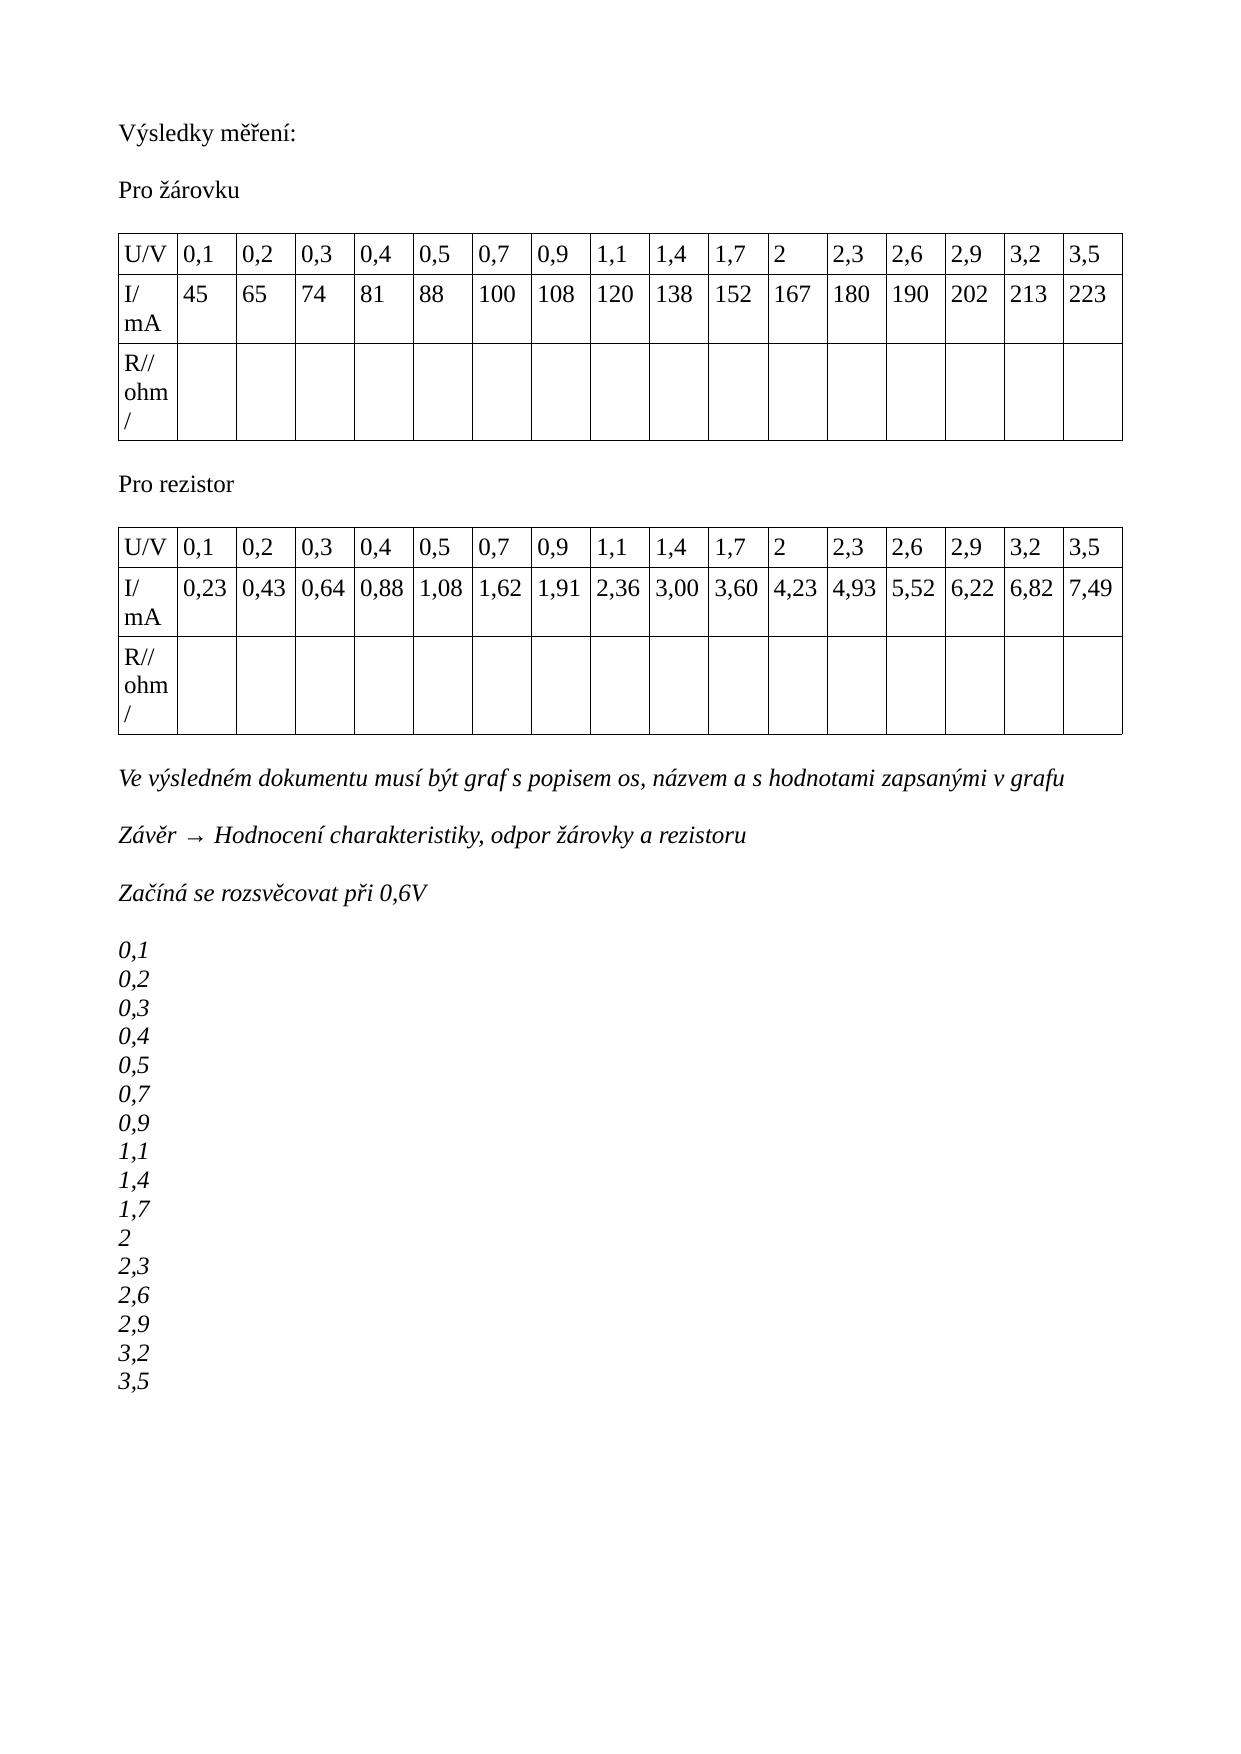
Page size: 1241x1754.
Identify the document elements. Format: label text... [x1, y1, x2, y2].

table_header 0,2 [237, 234, 295, 273]
table_cell 213 [1005, 275, 1063, 342]
table_header 2,6 [887, 234, 945, 273]
table_header 2 [769, 234, 827, 273]
text 1,7 [118, 1194, 1122, 1223]
text 2,6 [118, 1280, 1122, 1309]
table_cell 120 [591, 275, 649, 342]
table_cell 190 [887, 275, 945, 342]
table_header 1,7 [709, 234, 768, 273]
table_cell [473, 637, 531, 734]
table_cell R//ohm/ [119, 344, 177, 440]
table_cell [355, 344, 413, 440]
table_cell [473, 344, 531, 440]
table_cell 180 [828, 275, 886, 342]
table_cell [237, 637, 295, 734]
text 0,9 [118, 1108, 1122, 1136]
table_cell [828, 344, 886, 440]
text Výsledky měření: [118, 118, 1122, 147]
table_cell [178, 637, 236, 734]
table_header 0,4 [355, 234, 413, 273]
table_header 3,5 [1064, 528, 1122, 567]
table_header 2,3 [828, 528, 886, 567]
table_cell [532, 637, 590, 734]
text 2,3 [118, 1251, 1122, 1280]
table_header 0,7 [473, 528, 531, 567]
table_cell [1005, 637, 1063, 734]
table_cell 4,93 [828, 568, 886, 636]
table_header 0,1 [178, 528, 236, 567]
text Pro rezistor [118, 469, 1122, 498]
table_cell 0,23 [178, 568, 236, 636]
text Závěr → Hodnocení charakteristiky, odpor žárovky a rezistoru [118, 820, 1122, 849]
table_cell [1005, 344, 1063, 440]
text 2,9 [118, 1309, 1122, 1338]
table_header 0,3 [296, 528, 354, 567]
table_cell 1,08 [414, 568, 472, 636]
table_header 2,6 [887, 528, 945, 567]
table_cell [414, 344, 472, 440]
table_cell 167 [769, 275, 827, 342]
table_cell [355, 637, 413, 734]
table_cell [591, 344, 649, 440]
text Ve výsledném dokumentu musí být graf s popisem os, názvem a s hodnotami zapsanými v grafu [118, 763, 1122, 791]
table_cell [178, 344, 236, 440]
table_cell [650, 637, 708, 734]
table_cell 3,60 [709, 568, 768, 636]
table_cell [591, 637, 649, 734]
text Začíná se rozsvěcovat při 0,6V [118, 878, 1122, 906]
table_header 0,5 [414, 528, 472, 567]
table_cell 5,52 [887, 568, 945, 636]
table_header 1,4 [650, 528, 708, 567]
table_cell 152 [709, 275, 768, 342]
text 0,3 [118, 993, 1122, 1021]
text 3,5 [118, 1366, 1122, 1395]
table_header 0,4 [355, 528, 413, 567]
table_header 1,1 [591, 234, 649, 273]
table_header 2,9 [946, 234, 1004, 273]
table_cell 3,00 [650, 568, 708, 636]
table_cell I/mA [119, 568, 177, 636]
text 0,1 [118, 935, 1122, 964]
table_header 0,7 [473, 234, 531, 273]
table_cell 2,36 [591, 568, 649, 636]
table_cell 45 [178, 275, 236, 342]
table_header 1,1 [591, 528, 649, 567]
table_cell 1,91 [532, 568, 590, 636]
table_header 2,3 [828, 234, 886, 273]
table_cell [946, 344, 1004, 440]
table_cell 6,82 [1005, 568, 1063, 636]
table_cell [769, 637, 827, 734]
table_cell [887, 344, 945, 440]
text 0,7 [118, 1079, 1122, 1108]
table_cell 7,49 [1064, 568, 1122, 636]
table_cell 108 [532, 275, 590, 342]
text 3,2 [118, 1338, 1122, 1366]
table_cell [532, 344, 590, 440]
text 0,5 [118, 1050, 1122, 1079]
text 0,2 [118, 964, 1122, 993]
table_header 0,5 [414, 234, 472, 273]
table_cell [828, 637, 886, 734]
table_cell 202 [946, 275, 1004, 342]
table_header 3,2 [1005, 234, 1063, 273]
table_cell [709, 344, 768, 440]
table_header U/V [119, 234, 177, 273]
table_cell [709, 637, 768, 734]
table_cell [414, 637, 472, 734]
table_header 0,9 [532, 528, 590, 567]
text Pro žárovku [118, 176, 1122, 204]
table_cell [296, 637, 354, 734]
table_cell 88 [414, 275, 472, 342]
table_cell [237, 344, 295, 440]
table_cell 0,88 [355, 568, 413, 636]
table_header 3,5 [1064, 234, 1122, 273]
text 1,1 [118, 1136, 1122, 1165]
table_header 3,2 [1005, 528, 1063, 567]
table_header 0,2 [237, 528, 295, 567]
text 1,4 [118, 1165, 1122, 1194]
table_cell [887, 637, 945, 734]
table_cell 74 [296, 275, 354, 342]
table_header 1,4 [650, 234, 708, 273]
table_cell 0,64 [296, 568, 354, 636]
table_cell 65 [237, 275, 295, 342]
table_header 2 [769, 528, 827, 567]
table_cell [296, 344, 354, 440]
table_cell 223 [1064, 275, 1122, 342]
table_cell 4,23 [769, 568, 827, 636]
table_cell R//ohm/ [119, 637, 177, 734]
table_cell 100 [473, 275, 531, 342]
table_header 1,7 [709, 528, 768, 567]
text 2 [118, 1223, 1122, 1251]
text 0,4 [118, 1021, 1122, 1050]
table_cell 138 [650, 275, 708, 342]
table_cell 81 [355, 275, 413, 342]
table_header 0,1 [178, 234, 236, 273]
table_cell [769, 344, 827, 440]
table_cell 6,22 [946, 568, 1004, 636]
table_header 2,9 [946, 528, 1004, 567]
table_header U/V [119, 528, 177, 567]
table_header 0,9 [532, 234, 590, 273]
table_cell 1,62 [473, 568, 531, 636]
table_header 0,3 [296, 234, 354, 273]
table_cell 0,43 [237, 568, 295, 636]
table_cell [650, 344, 708, 440]
table_cell [946, 637, 1004, 734]
table_cell I/mA [119, 275, 177, 342]
table_cell [1064, 637, 1122, 734]
table_cell [1064, 344, 1122, 440]
